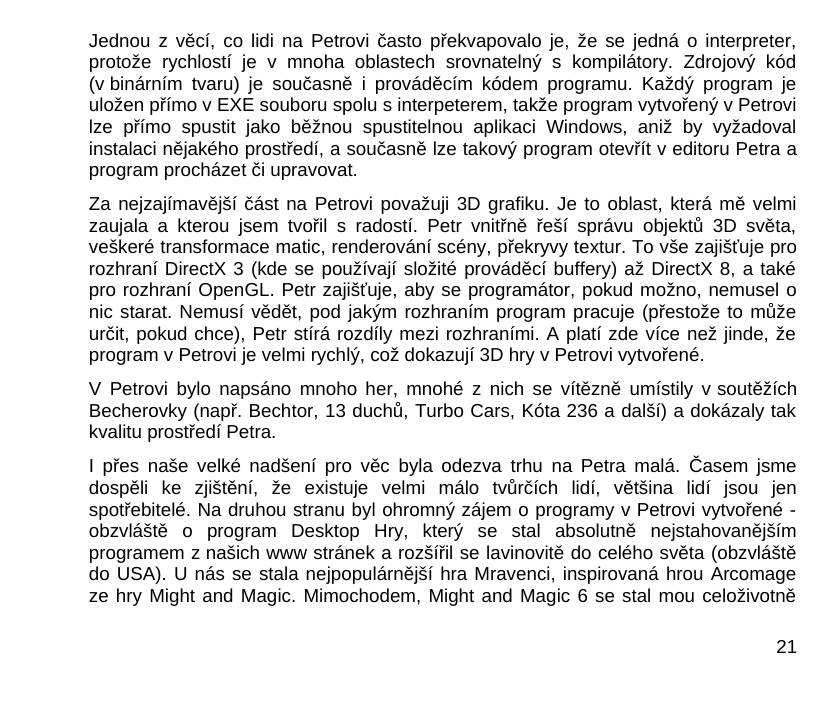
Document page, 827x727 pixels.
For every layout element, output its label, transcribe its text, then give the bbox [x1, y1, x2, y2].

text V Petrovi bylo napsáno mnoho her, mnohé z nich se vítězně umístily v soutěžích Becherovky (např. Bechtor, 13 duchů, Turbo Cars, Kóta 236 a další) a dokázaly tak kvalitu prostředí Petra. [89, 378, 797, 443]
text Za nejzajímavější část na Petrovi považuji 3D grafiku. Je to oblast, která mě velmi zaujala a kterou jsem tvořil s radostí. Petr vnitřně řeší správu objektů 3D světa, veškeré transformace matic, renderování scény, překryvy textur. To vše zajišťuje pro rozhraní DirectX 3 (kde se používají složité prováděcí buffery) až DirectX 8, a také pro rozhraní OpenGL. Petr zajišťuje, aby se programátor, pokud možno, nemusel o nic starat. Nemusí vědět, pod jakým rozhraním program pracuje (přestože to může určit, pokud chce), Petr stírá rozdíly mezi rozhraními. A platí zde více než jinde, že program v Petrovi je velmi rychlý, což dokazují 3D hry v Petrovi vytvořené. [89, 193, 797, 366]
text Jednou z věcí, co lidi na Petrovi často překvapovalo je, že se jedná o interpreter, protože rychlostí je v mnoha oblastech srovnatelný s kompilátory. Zdrojový kód (v binárním tvaru) je současně i prováděcím kódem programu. Každý program je uložen přímo v EXE souboru spolu s interpeterem, takže program vytvořený v Petrovi lze přímo spustit jako běžnou spustitelnou aplikaci Windows, aniž by vyžadoval instalaci nějakého prostředí, a současně lze takový program otevřít v editoru Petra a program procházet či upravovat. [89, 29, 797, 181]
text I přes naše velké nadšení pro věc byla odezva trhu na Petra malá. Časem jsme dospěli ke zjištění, že existuje velmi málo tvůrčích lidí, většina lidí jsou jen spotřebitelé. Na druhou stranu byl ohromný zájem o programy v Petrovi vytvořené - obzvláště o program Desktop Hry, který se stal absolutně nejstahovanějším programem z našich www stránek a rozšířil se lavinovitě do celého světa (obzvláště do USA). U nás se stala nejpopulárnější hra Mravenci, inspirovaná hrou Arcomage ze hry Might and Magic. Mimochodem, Might and Magic 6 se stal mou celoživotně [89, 455, 797, 606]
